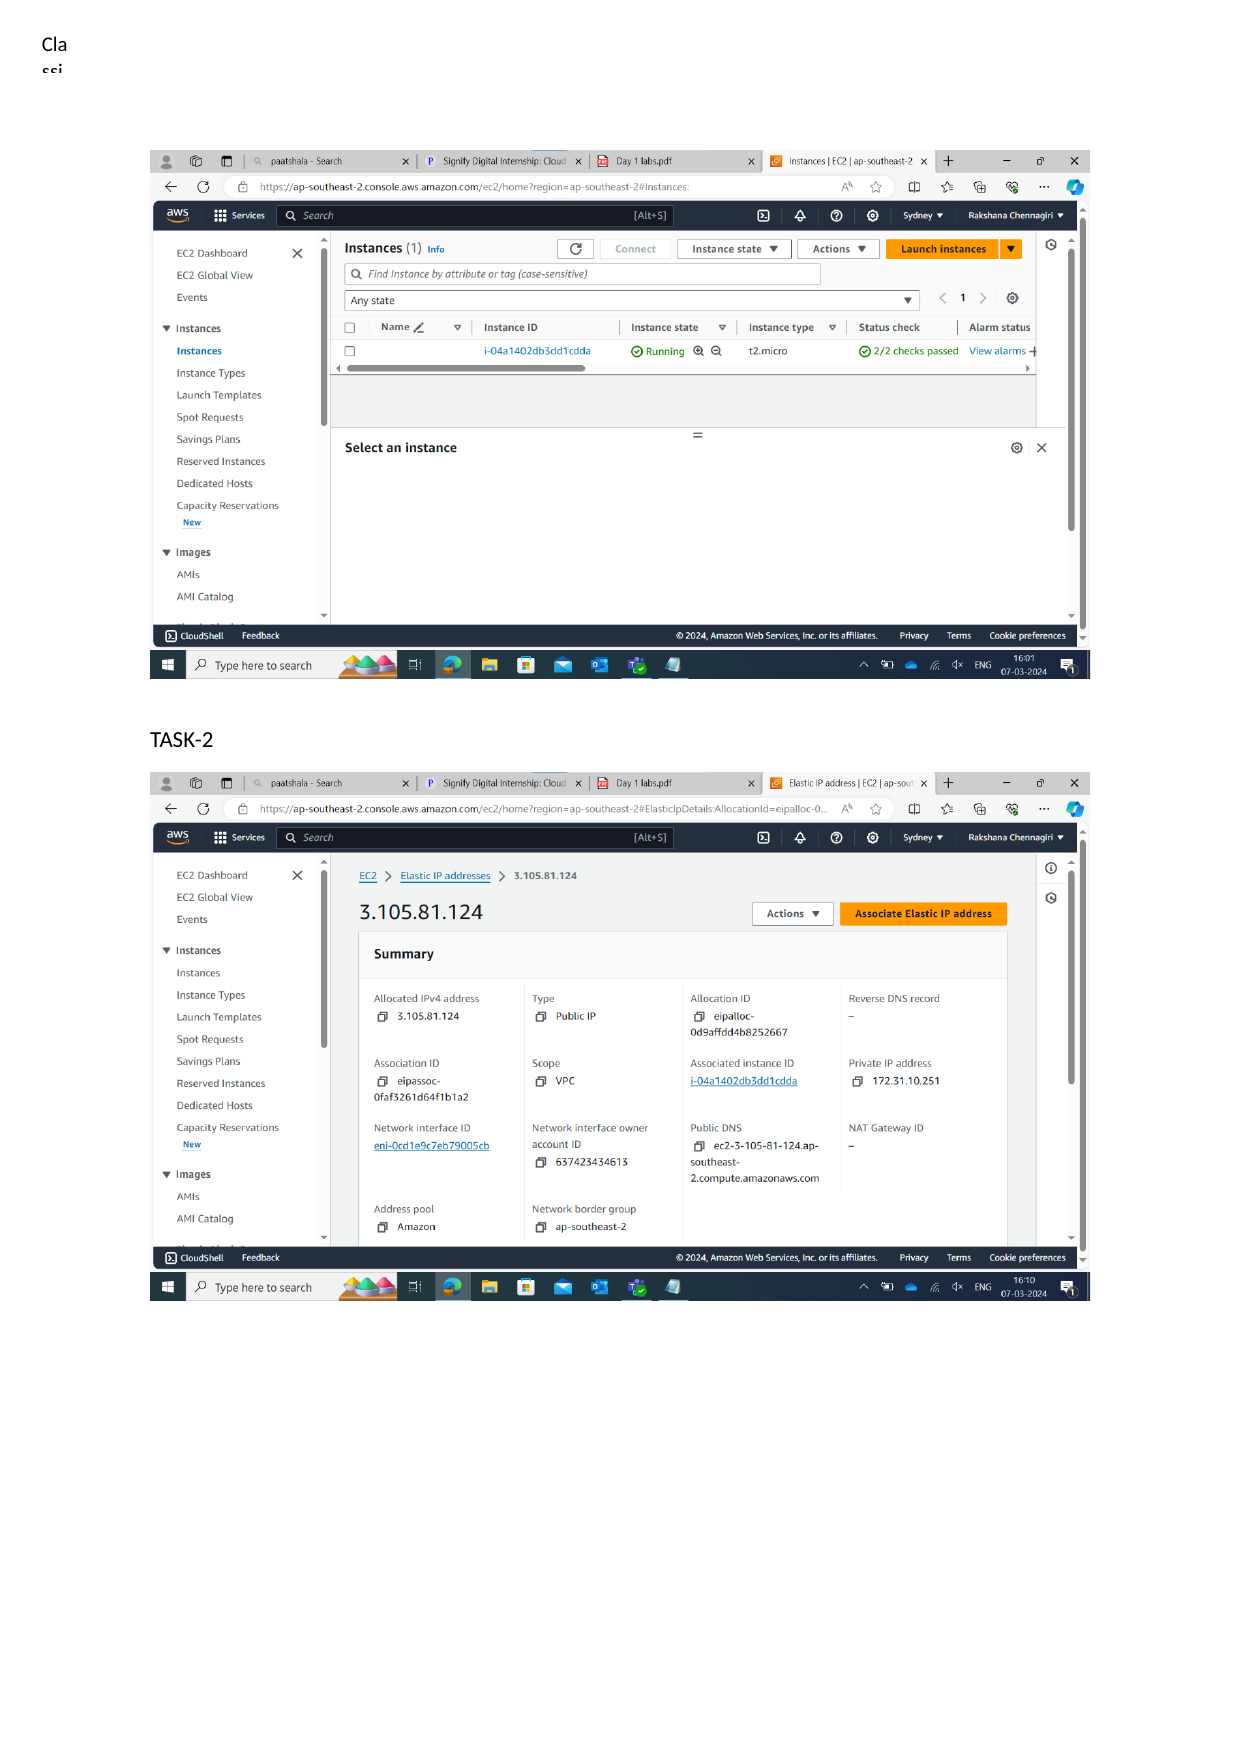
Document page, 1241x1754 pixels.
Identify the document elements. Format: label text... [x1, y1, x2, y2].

text TASK-2 [150, 725, 1090, 753]
